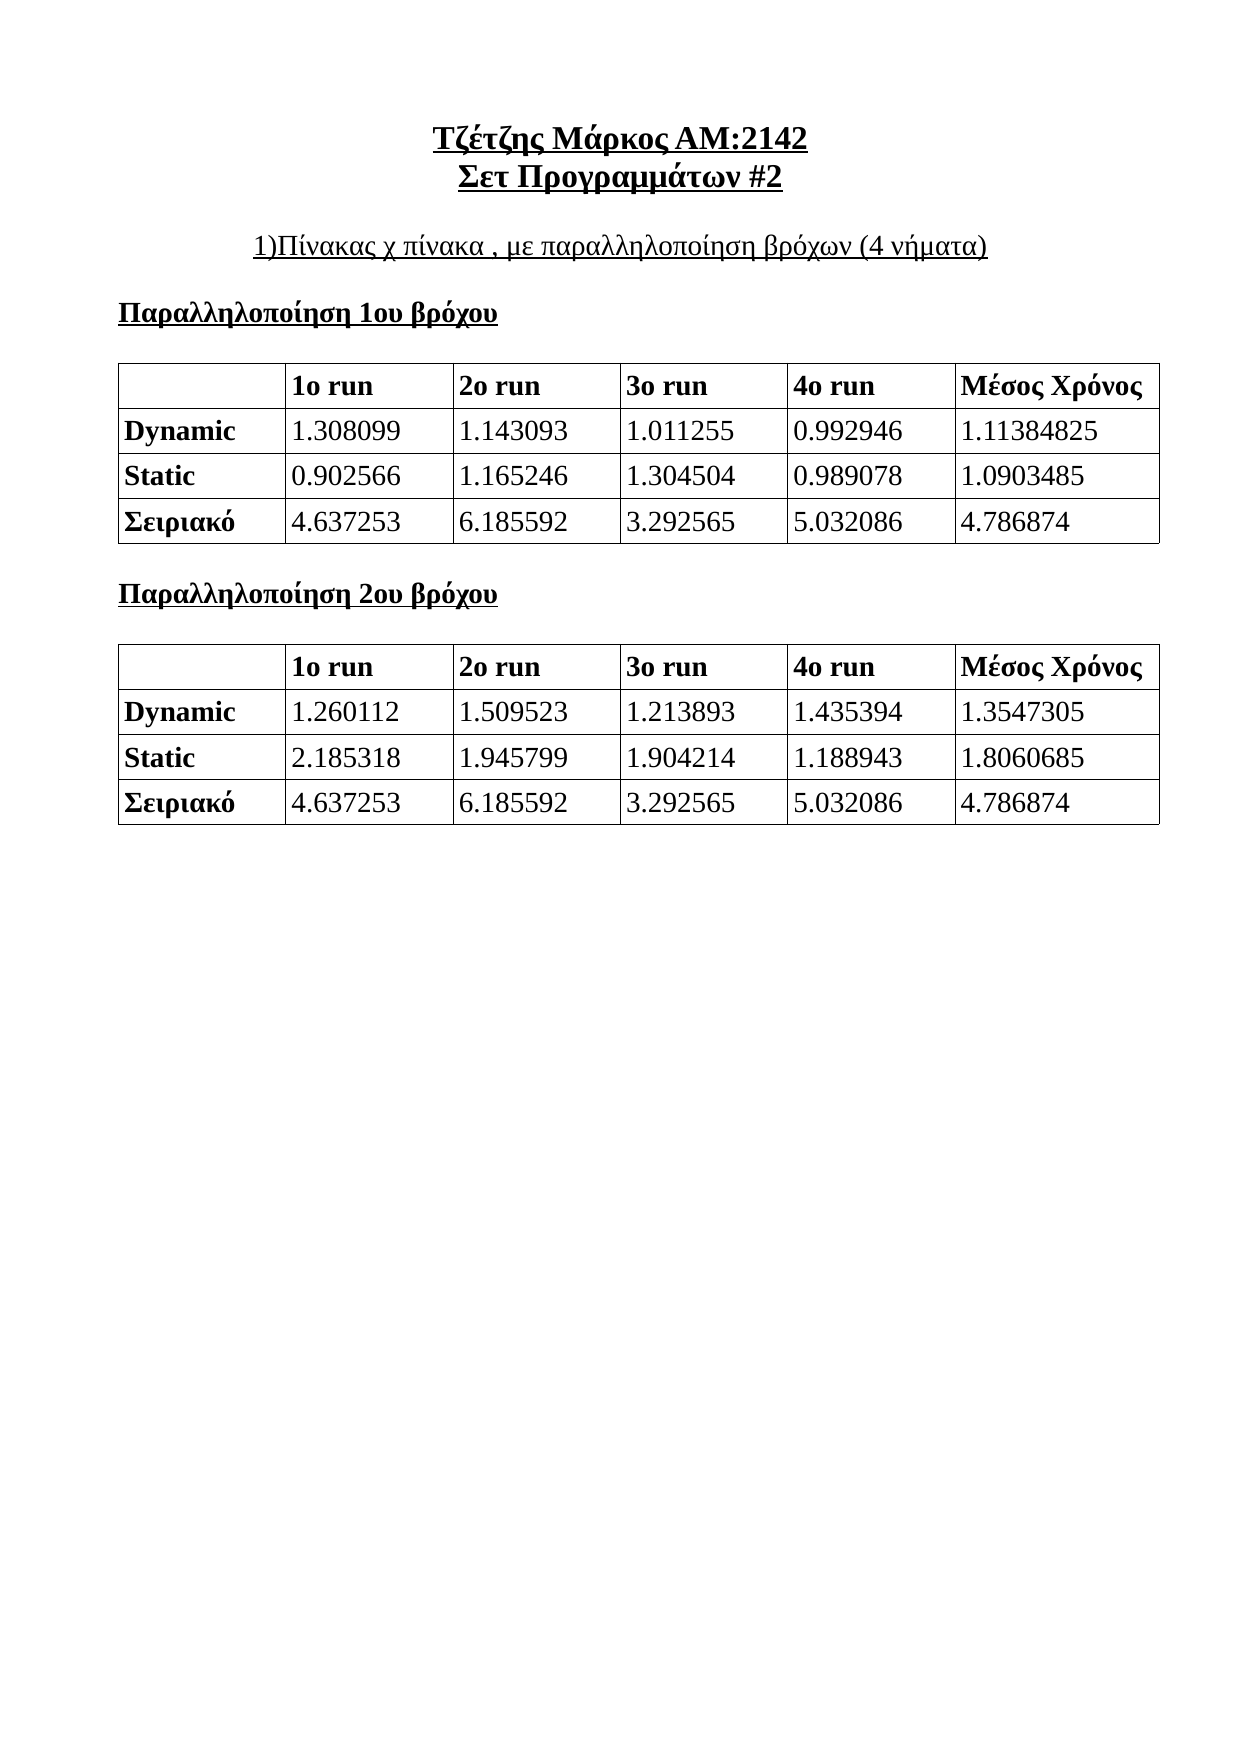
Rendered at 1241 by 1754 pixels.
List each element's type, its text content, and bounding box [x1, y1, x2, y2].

table_cell 1.213893 [621, 690, 787, 734]
table_cell 4.786874 [956, 780, 1159, 824]
table_header Mέσος Χρόνος [956, 645, 1159, 689]
table_cell 1.188943 [788, 735, 955, 779]
table_cell 1.945799 [454, 735, 620, 779]
table_header 4o run [788, 645, 955, 689]
table_cell 4.637253 [286, 780, 453, 824]
table_header [119, 645, 285, 689]
table_header [119, 364, 285, 408]
table_header 1o run [286, 645, 453, 689]
table_cell 1.308099 [286, 409, 453, 453]
table_cell 4.786874 [956, 499, 1159, 543]
table_cell 1.0903485 [956, 454, 1159, 498]
table_header 2o run [454, 645, 620, 689]
table_cell 0.902566 [286, 454, 453, 498]
table_cell Static [119, 454, 285, 498]
table_cell 5.032086 [788, 780, 955, 824]
table_cell 0.992946 [788, 409, 955, 453]
table_cell 1.8060685 [956, 735, 1159, 779]
table_cell 1.11384825 [956, 409, 1159, 453]
text 1)Πίνακας χ πίνακα , με παραλληλοποίηση βρόχων (4 νήματα) [118, 228, 1122, 262]
table_cell Σειριακό [119, 499, 285, 543]
table_cell 1.011255 [621, 409, 787, 453]
table_cell 1.143093 [454, 409, 620, 453]
table_cell 6.185592 [454, 499, 620, 543]
text Τζέτζης Μάρκος ΑΜ:2142 [118, 118, 1122, 156]
table_cell Dynamic [119, 409, 285, 453]
table_cell 1.435394 [788, 690, 955, 734]
text Παραλληλοποίηση 1ου βρόχου [118, 295, 1122, 329]
table_header 3o run [621, 645, 787, 689]
table_cell 1.3547305 [956, 690, 1159, 734]
table_cell 4.637253 [286, 499, 453, 543]
table_cell 6.185592 [454, 780, 620, 824]
table_cell 1.260112 [286, 690, 453, 734]
table_cell 3.292565 [621, 499, 787, 543]
table_header 4o run [788, 364, 955, 408]
table_cell 1.165246 [454, 454, 620, 498]
table_cell 1.904214 [621, 735, 787, 779]
table_header 2o run [454, 364, 620, 408]
table_cell 5.032086 [788, 499, 955, 543]
table_header Mέσος Χρόνος [956, 364, 1159, 408]
table_cell 3.292565 [621, 780, 787, 824]
table_cell Static [119, 735, 285, 779]
table_cell Σειριακό [119, 780, 285, 824]
table_header 1o run [286, 364, 453, 408]
table_cell 1.304504 [621, 454, 787, 498]
table_cell 1.509523 [454, 690, 620, 734]
table_header 3o run [621, 364, 787, 408]
table_cell 2.185318 [286, 735, 453, 779]
table_cell Dynamic [119, 690, 285, 734]
text Σετ Προγραμμάτων #2 [118, 156, 1122, 195]
text Παραλληλοποίηση 2ου βρόχου [118, 577, 1122, 610]
table_cell 0.989078 [788, 454, 955, 498]
